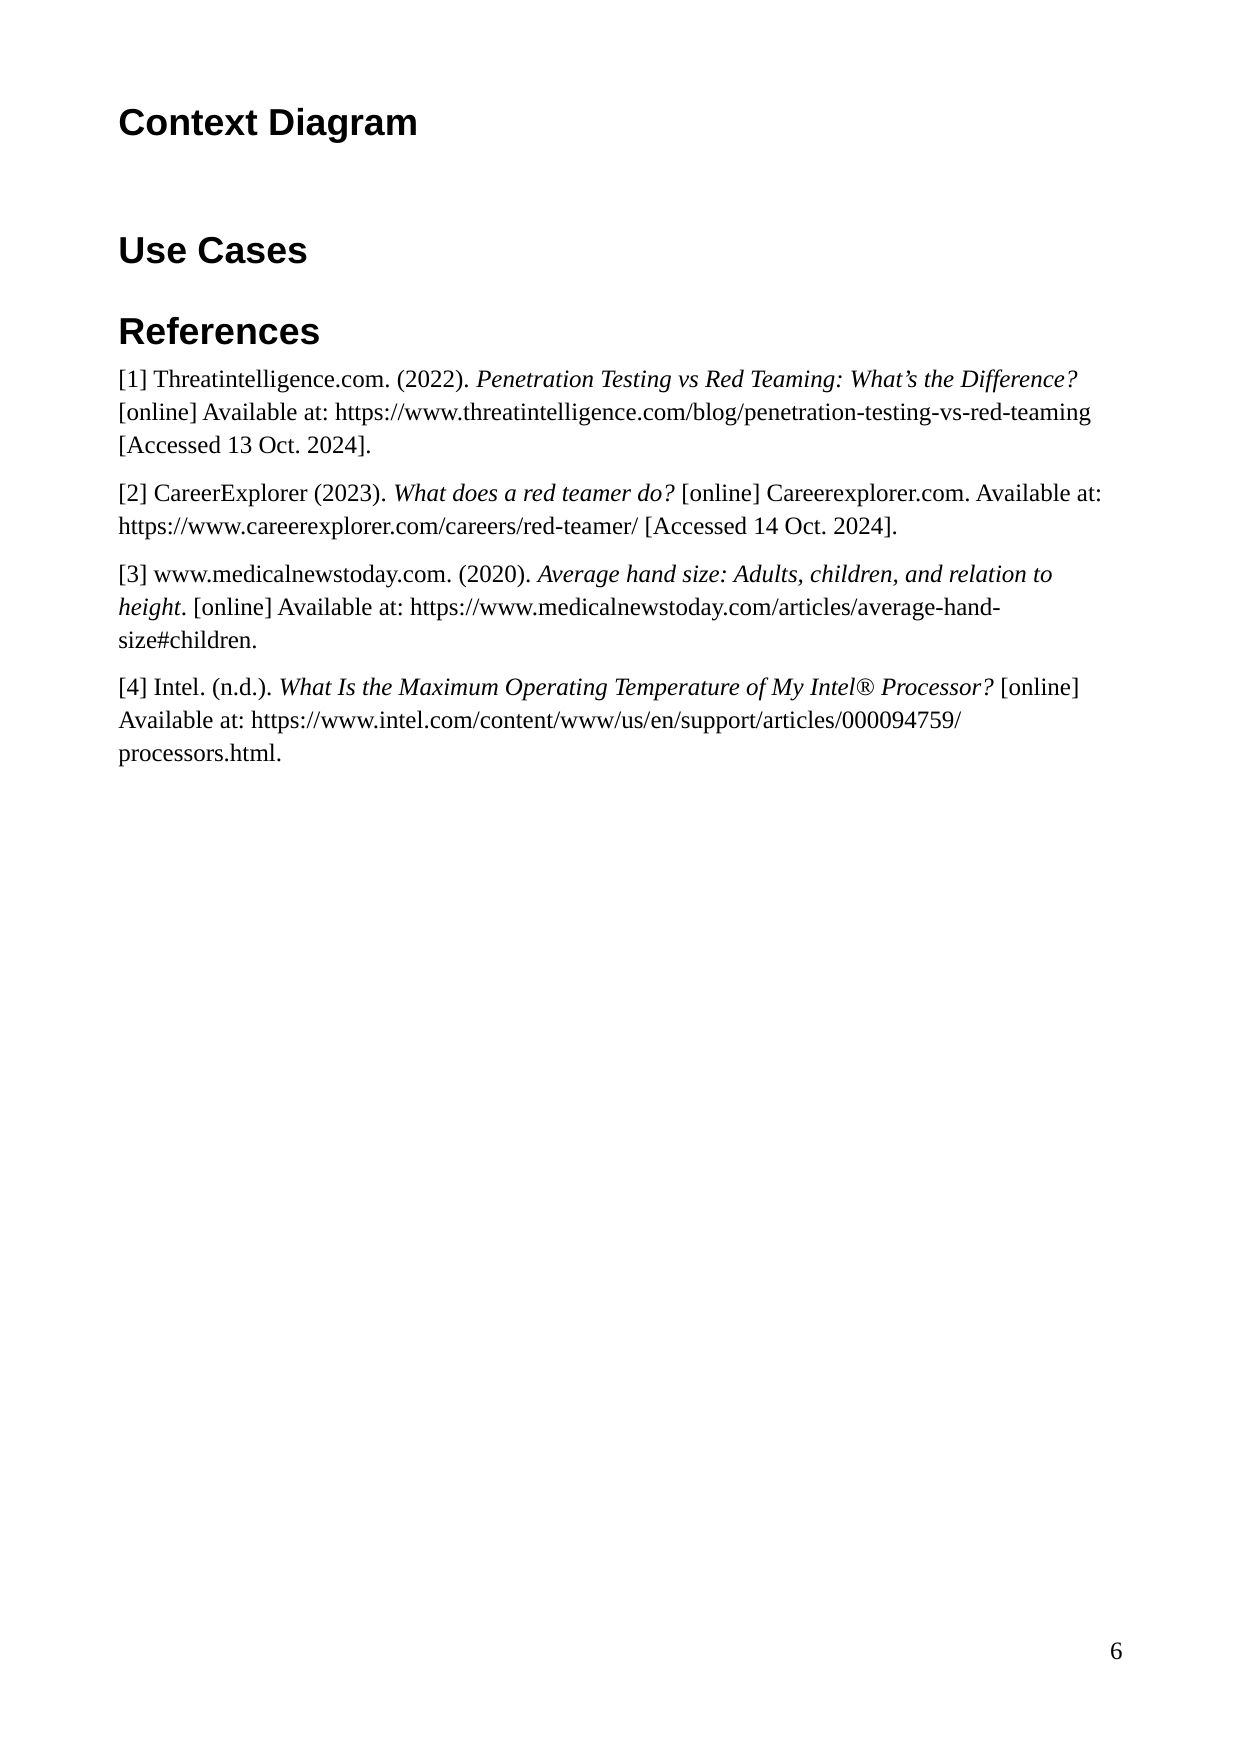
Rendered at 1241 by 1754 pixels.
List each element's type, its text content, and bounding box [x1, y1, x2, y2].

subtitle Use Cases [118, 228, 1122, 271]
text [3] www.medicalnewstoday.com. (2020). Average hand size: Adults, children, and relation to height. [online] Available at: https://www.medicalnewstoday.com/articles/average-hand-size#children. [118, 559, 1122, 653]
subtitle Context Diagram [118, 100, 1122, 143]
text ‌[4] Intel. (n.d.). What Is the Maximum Operating Temperature of My Intel® Processor? [online] Available at: https://www.intel.com/content/www/us/en/support/articles/000094759/processors.html. [118, 672, 1122, 767]
text [2] CareerExplorer (2023). What does a red teamer do? [online] Careerexplorer.com. Available at: https://www.careerexplorer.com/careers/red-teamer/ [Accessed 14 Oct. 2024]. [118, 478, 1122, 540]
text ‌ [118, 786, 1122, 815]
subtitle References [118, 309, 1122, 352]
text [1] Threatintelligence.com. (2022). Penetration Testing vs Red Teaming: What’s the Difference? [online] Available at: https://www.threatintelligence.com/blog/penetration-testing-vs-red-teaming [Accessed 13 Oct. 2024]. [118, 364, 1122, 459]
